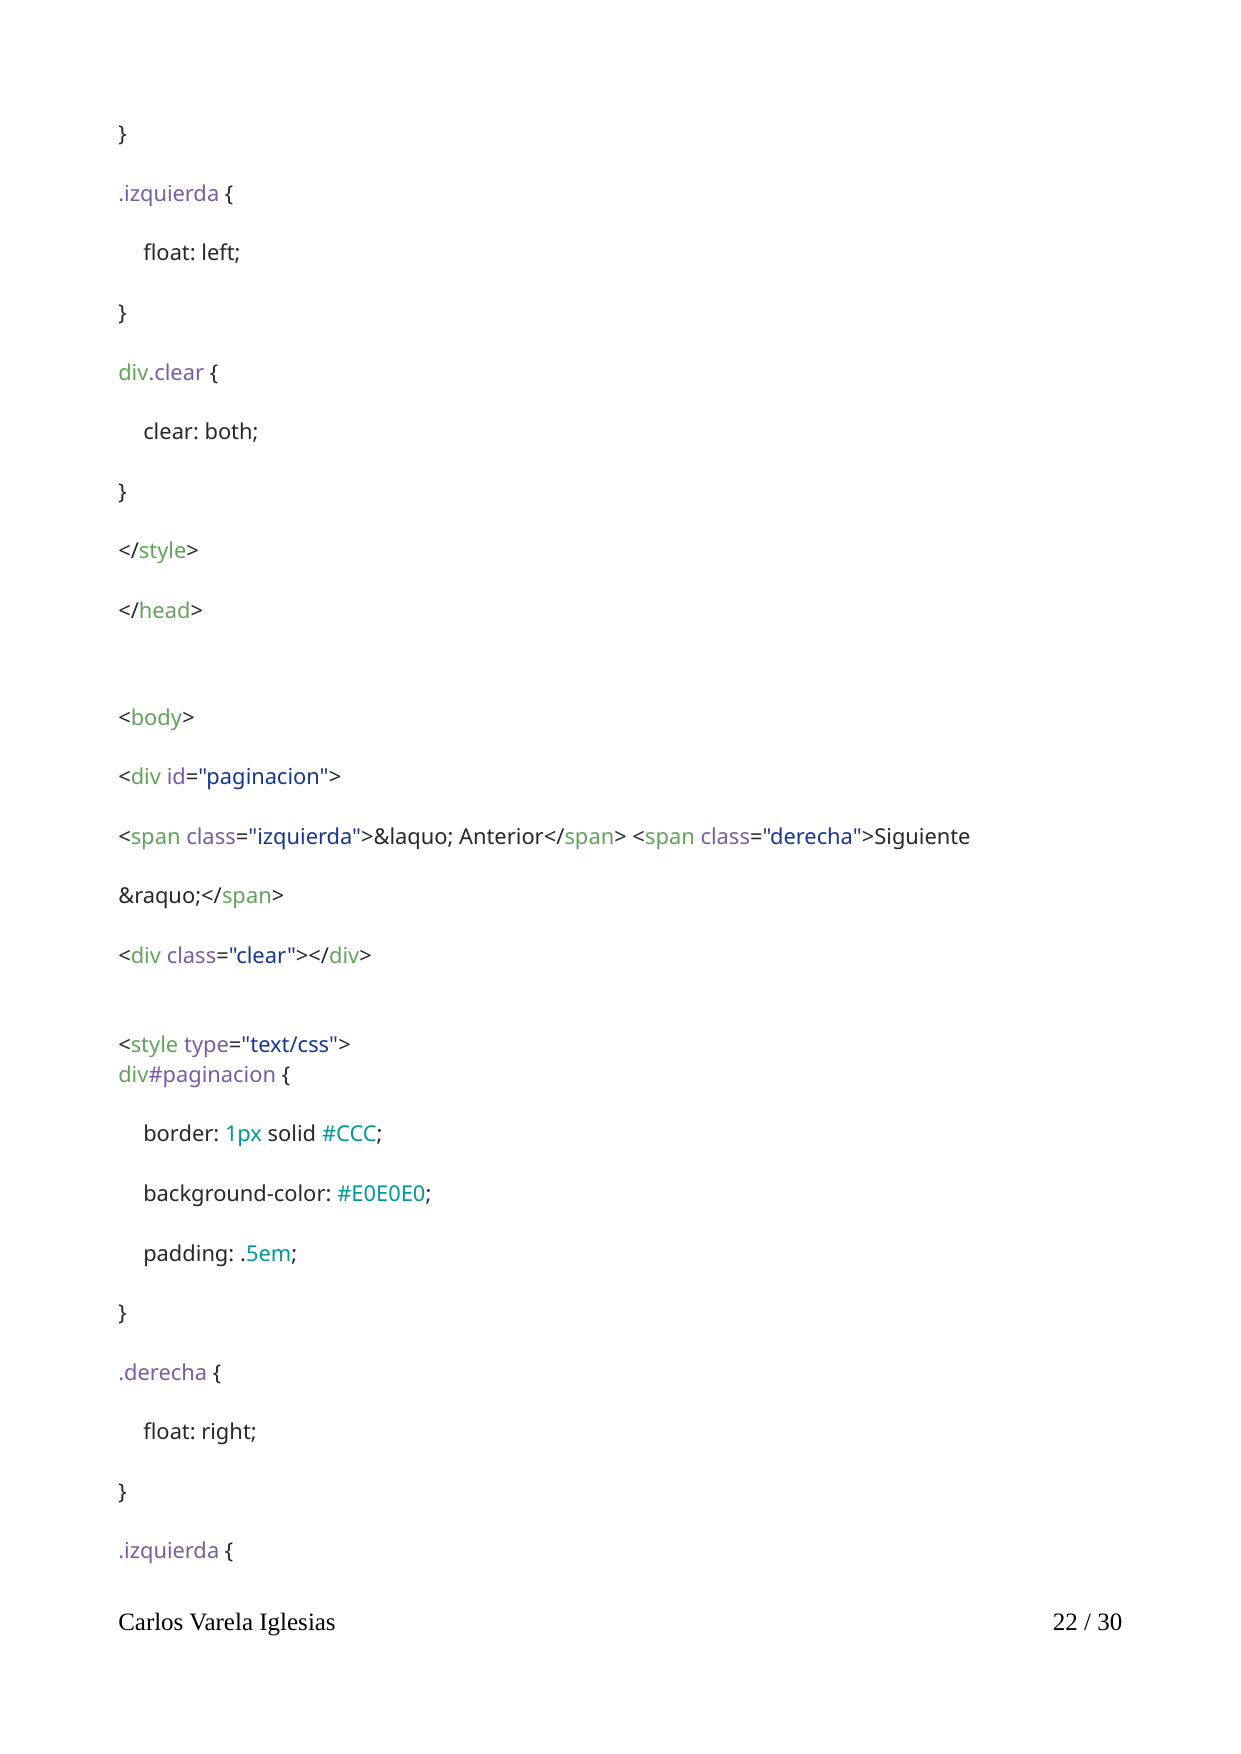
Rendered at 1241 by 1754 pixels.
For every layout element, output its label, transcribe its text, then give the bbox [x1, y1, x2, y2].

text </style> [118, 535, 1122, 565]
text div#paginacion { [118, 1059, 1122, 1089]
text border: 1px solid #CCC; [118, 1118, 1122, 1148]
text float: left; [118, 237, 1122, 267]
text } [118, 476, 1122, 505]
text } [118, 1476, 1122, 1506]
text float: right; [118, 1416, 1122, 1446]
text <style type="text/css"> [118, 1029, 1122, 1059]
text .derecha { [118, 1357, 1122, 1387]
text background-color: #E0E0E0; [118, 1178, 1122, 1208]
text } [118, 1297, 1122, 1327]
text <span class="izquierda">&laquo; Anterior</span> <span class="derecha">Siguiente &raquo;</span> [118, 821, 1122, 910]
text .izquierda { [118, 178, 1122, 207]
text <body> [118, 702, 1122, 731]
text } [118, 297, 1122, 327]
text <div class="clear"></div> [118, 940, 1122, 970]
text <div id="paginacion"> [118, 761, 1122, 791]
text div.clear { [118, 356, 1122, 386]
text } [118, 118, 1122, 148]
text .izquierda { [118, 1536, 1122, 1565]
text padding: .5em; [118, 1238, 1122, 1267]
text </head> [118, 595, 1122, 624]
text clear: both; [118, 416, 1122, 446]
